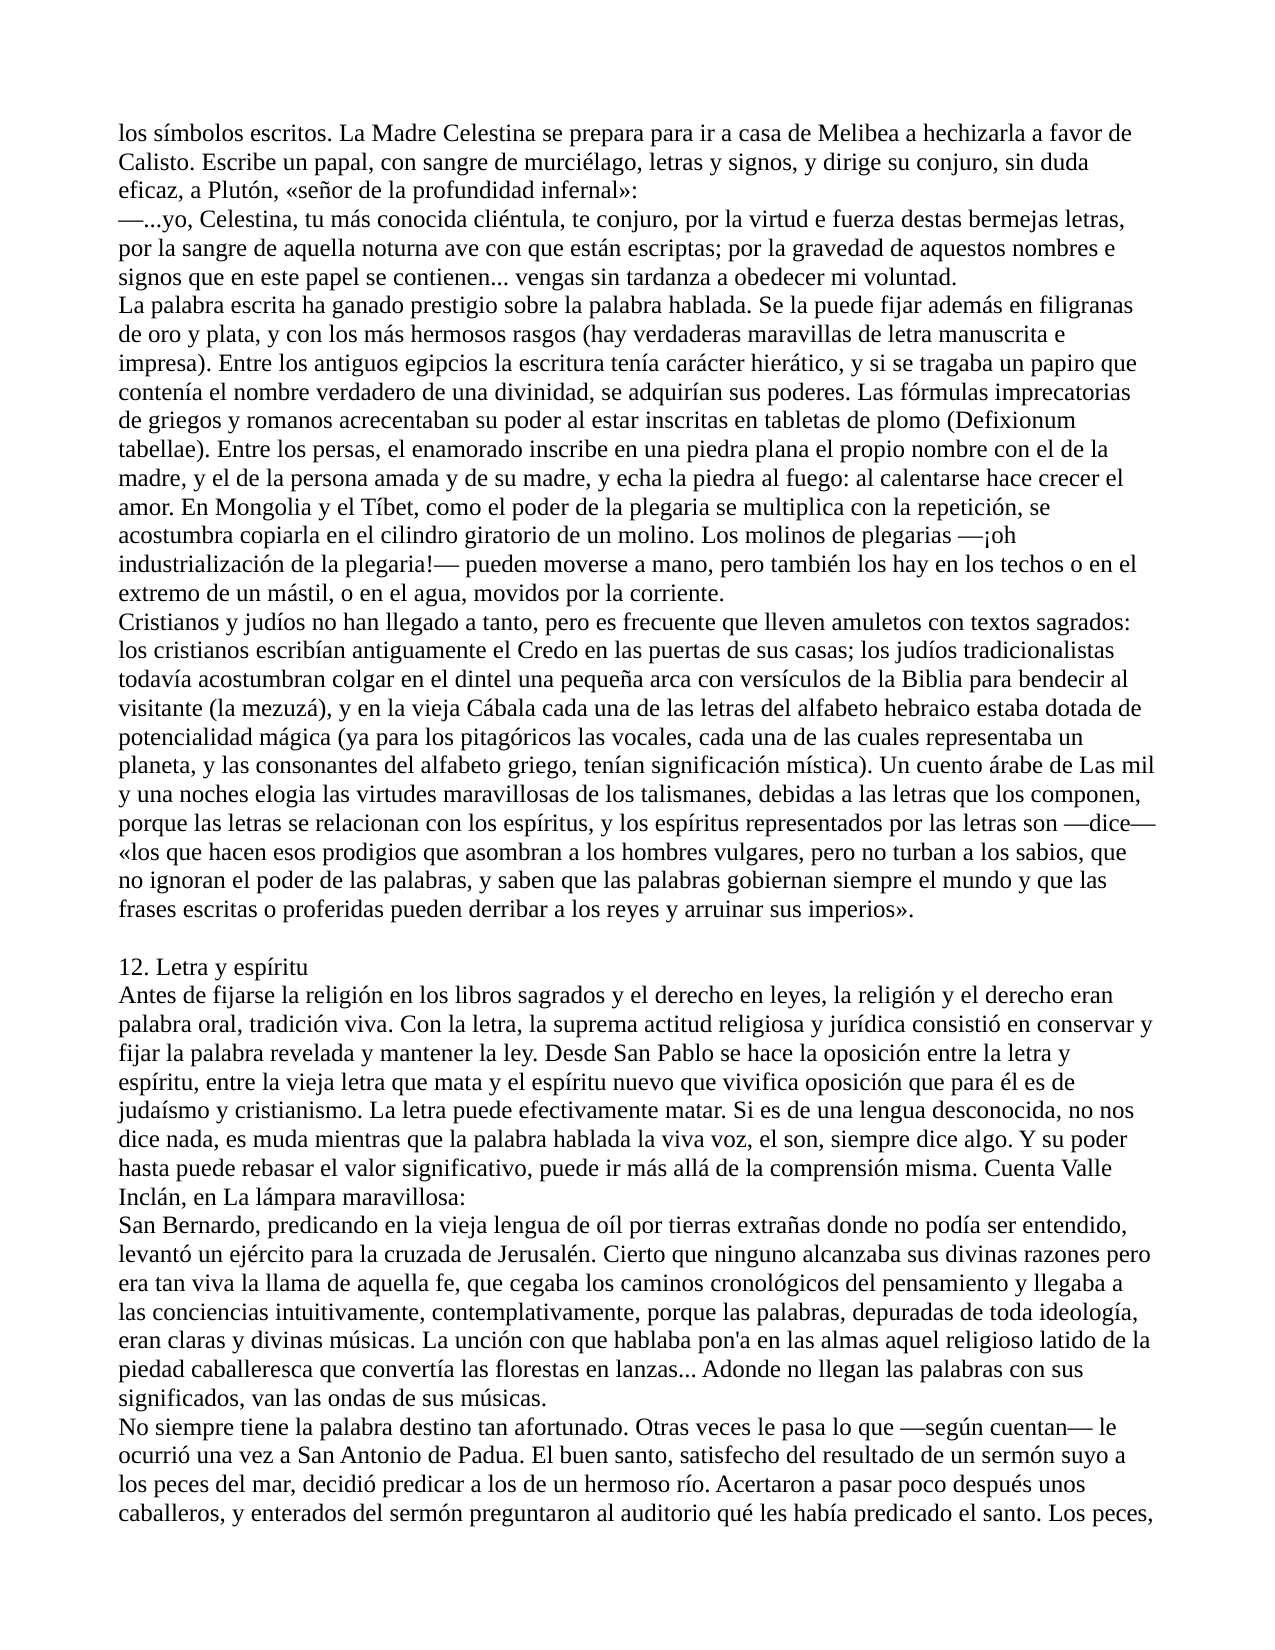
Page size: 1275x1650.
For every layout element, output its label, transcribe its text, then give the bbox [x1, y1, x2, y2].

text 12. Letra y espíritu [118, 952, 1157, 981]
text Antes de fijarse la religión en los libros sagrados y el derecho en leyes, la religión y el derecho eran palabra oral, tradición viva. Con la letra, la suprema actitud religiosa y jurídica consistió en conservar y fijar la palabra revelada y mantener la ley. Desde San Pablo se hace la oposición entre la letra y espíritu, entre la vieja letra que mata y el espíritu nuevo que vivifica oposición que para él es de judaísmo y cristianismo. La letra puede efectivamente matar. Si es de una lengua desconocida, no nos dice nada, es muda mientras que la palabra hablada la viva voz, el son, siempre dice algo. Y su poder hasta puede rebasar el valor significativo, puede ir más allá de la comprensión misma. Cuenta Valle Inclán, en La lámpara maravillosa: [118, 981, 1157, 1211]
text No siempre tiene la palabra destino tan afortunado. Otras veces le pasa lo que —según cuentan— le ocurrió una vez a San Antonio de Padua. El buen santo, satisfecho del resultado de un sermón suyo a los peces del mar, decidió predicar a los de un hermoso río. Acertaron a pasar poco después unos caballeros, y enterados del sermón preguntaron al auditorio qué les había predicado el santo. Los peces, [118, 1412, 1157, 1527]
text Cristianos y judíos no han llegado a tanto, pero es frecuente que lleven amuletos con textos sagrados: los cristianos escribían antiguamente el Credo en las puertas de sus casas; los judíos tradicionalistas todavía acostumbran colgar en el dintel una pequeña arca con versículos de la Biblia para bendecir al visitante (la mezuzá), y en la vieja Cábala cada una de las letras del alfabeto hebraico estaba dotada de potencialidad mágica (ya para los pitagóricos las vocales, cada una de las cuales representaba un planeta, y las consonantes del alfabeto griego, tenían significación mística). Un cuento árabe de Las mil y una noches elogia las virtudes maravillosas de los talismanes, debidas a las letras que los componen, porque las letras se relacionan con los espíritus, y los espíritus representados por las letras son —dice— «los que hacen esos prodigios que asombran a los hombres vulgares, pero no turban a los sabios, que no ignoran el poder de las palabras, y saben que las palabras gobiernan siempre el mundo y que las frases escritas o proferidas pueden derribar a los reyes y arruinar sus imperios». [118, 607, 1157, 923]
text —...yo, Celestina, tu más conocida cliéntula, te conjuro, por la virtud e fuerza destas bermejas letras, por la sangre de aquella noturna ave con que están escriptas; por la gravedad de aquestos nombres e signos que en este papel se contienen... vengas sin tardanza a obedecer mi voluntad. [118, 204, 1157, 291]
text San Bernardo, predicando en la vieja lengua de oíl por tierras extrañas donde no podía ser entendido, levantó un ejército para la cruzada de Jerusalén. Cierto que ninguno alcanzaba sus divinas razones pero era tan viva la llama de aquella fe, que cegaba los caminos cronológicos del pensamiento y llegaba a las conciencias intuitivamente, contemplativamente, porque las palabras, depuradas de toda ideología, eran claras y divinas músicas. La unción con que hablaba pon'a en las almas aquel religioso latido de la piedad caballeresca que convertía las florestas en lanzas... Adonde no llegan las palabras con sus significados, van las ondas de sus músicas. [118, 1211, 1157, 1412]
text los símbolos escritos. La Madre Celestina se prepara para ir a casa de Melibea a hechizarla a favor de Calisto. Escribe un papal, con sangre de murciélago, letras y signos, y dirige su conjuro, sin duda eficaz, a Plutón, «señor de la profundidad infernal»: [118, 118, 1157, 204]
text La palabra escrita ha ganado prestigio sobre la palabra hablada. Se la puede fijar además en filigranas de oro y plata, y con los más hermosos rasgos (hay verdaderas maravillas de letra manuscrita e impresa). Entre los antiguos egipcios la escritura tenía carácter hierático, y si se tragaba un papiro que contenía el nombre verdadero de una divinidad, se adquirían sus poderes. Las fórmulas imprecatorias de griegos y romanos acrecentaban su poder al estar inscritas en tabletas de plomo (Defixionum tabellae). Entre los persas, el enamorado inscribe en una piedra plana el propio nombre con el de la madre, y el de la persona amada y de su madre, y echa la piedra al fuego: al calentarse hace crecer el amor. En Mongolia y el Tíbet, como el poder de la plegaria se multiplica con la repetición, se acostumbra copiarla en el cilindro giratorio de un molino. Los molinos de plegarias —¡oh industrialización de la plegaria!— pueden moverse a mano, pero también los hay en los techos o en el extremo de un mástil, o en el agua, movidos por la corriente. [118, 291, 1157, 607]
